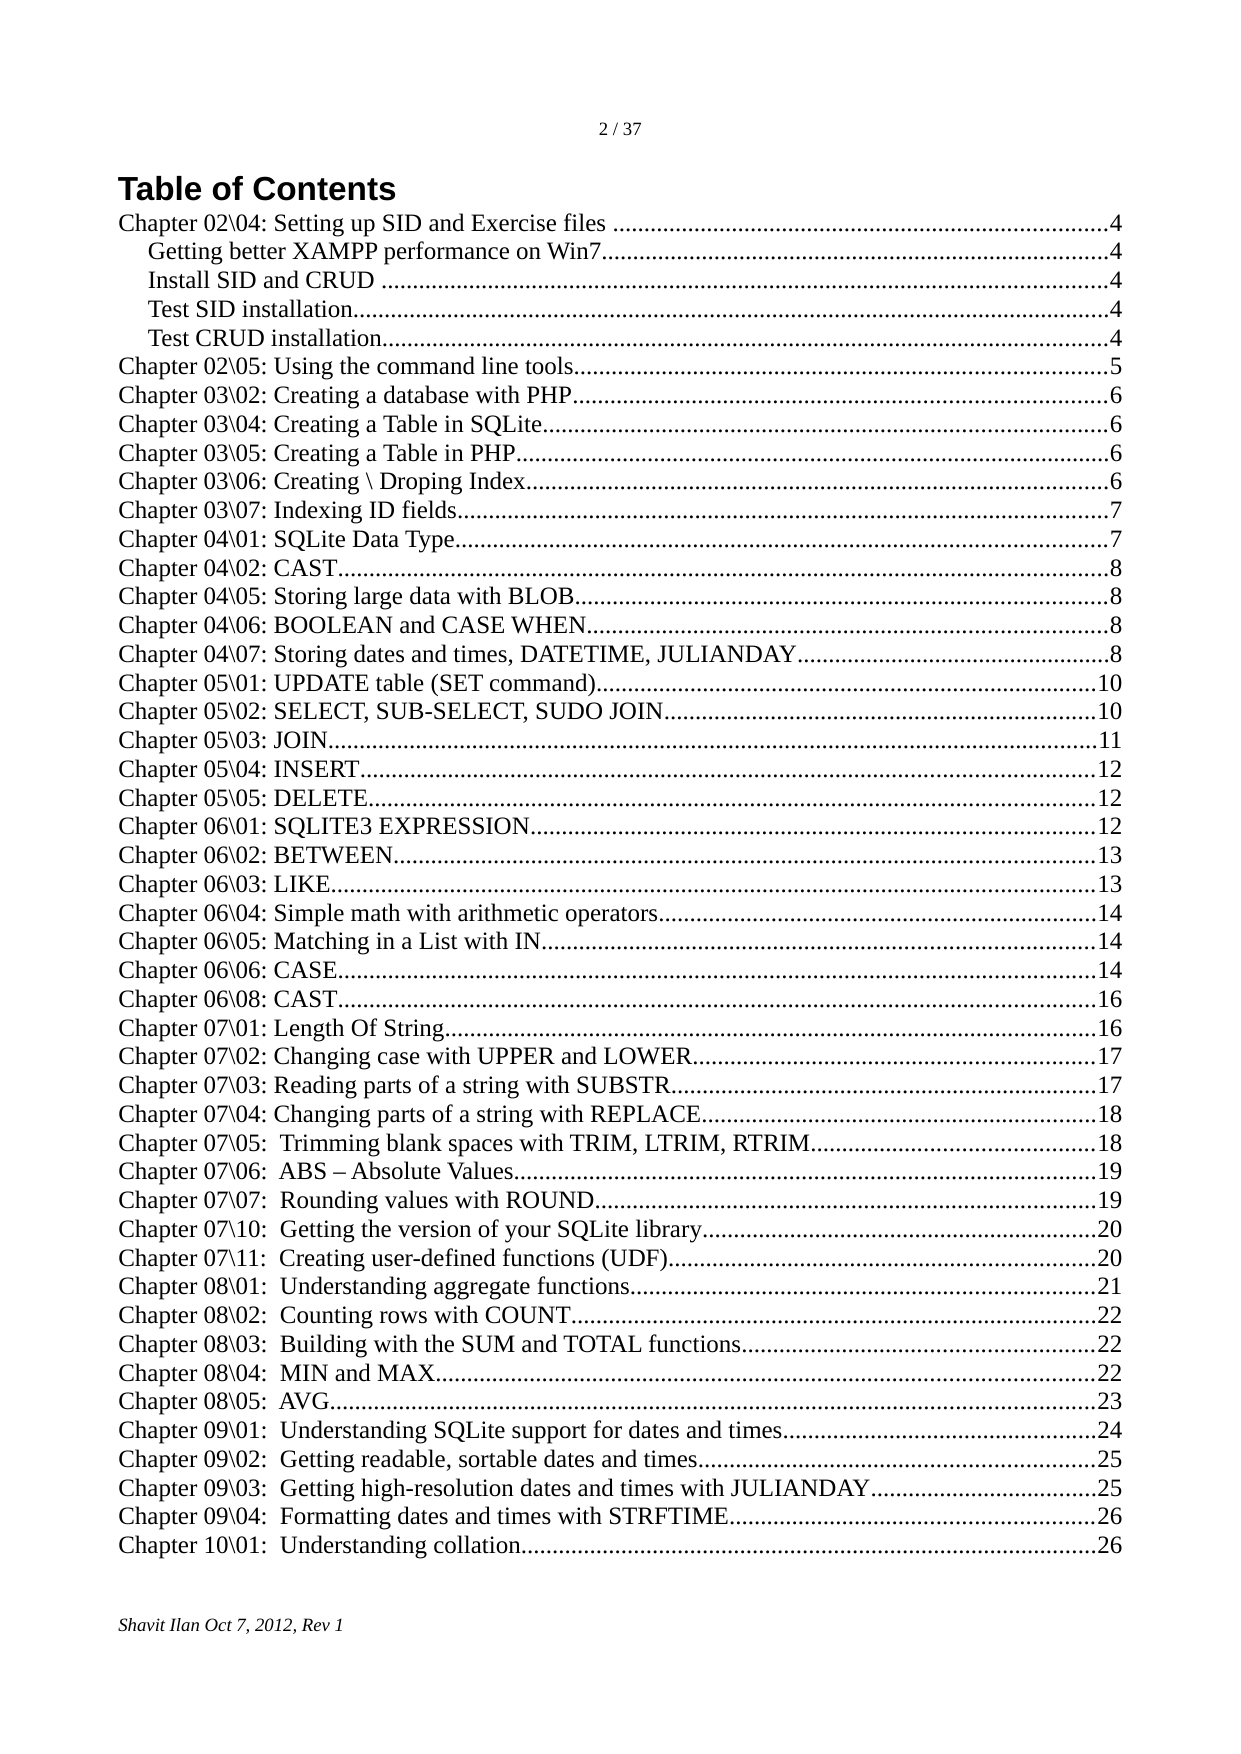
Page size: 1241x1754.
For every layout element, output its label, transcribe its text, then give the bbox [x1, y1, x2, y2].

text Chapter 05\02: SELECT, SUB-SELECT, SUDO JOIN 10 [118, 696, 1122, 725]
text Test CRUD installation 4 [148, 323, 1122, 351]
text Chapter 06\05: Matching in a List with IN 14 [118, 926, 1122, 955]
text Chapter 07\05: Trimming blank spaces with TRIM, LTRIM, RTRIM 18 [118, 1128, 1122, 1156]
text Chapter 03\04: Creating a Table in SQLite 6 [118, 409, 1122, 438]
text Chapter 04\06: BOOLEAN and CASE WHEN 8 [118, 610, 1122, 639]
text Chapter 07\03: Reading parts of a string with SUBSTR 17 [118, 1070, 1122, 1099]
text Chapter 08\02: Counting rows with COUNT 22 [118, 1300, 1122, 1329]
text Chapter 02\04: Setting up SID and Exercise files 4 [118, 208, 1122, 236]
text Chapter 04\05: Storing large data with BLOB 8 [118, 581, 1122, 610]
text Chapter 07\07: Rounding values with ROUND 19 [118, 1185, 1122, 1214]
text Chapter 09\04: Formatting dates and times with STRFTIME 26 [118, 1501, 1122, 1530]
text Chapter 07\01: Length Of String 16 [118, 1013, 1122, 1041]
text Chapter 03\05: Creating a Table in PHP 6 [118, 438, 1122, 466]
text Chapter 06\06: CASE 14 [118, 955, 1122, 984]
text Chapter 07\10: Getting the version of your SQLite library 20 [118, 1214, 1122, 1243]
text Test SID installation 4 [148, 294, 1122, 323]
text Chapter 05\05: DELETE 12 [118, 783, 1122, 811]
text Chapter 04\02: CAST 8 [118, 553, 1122, 581]
text Chapter 07\04: Changing parts of a string with REPLACE 18 [118, 1099, 1122, 1128]
text Chapter 04\01: SQLite Data Type 7 [118, 524, 1122, 553]
text Chapter 09\02: Getting readable, sortable dates and times 25 [118, 1444, 1122, 1473]
text Chapter 06\04: Simple math with arithmetic operators 14 [118, 898, 1122, 926]
subtitle Table of Contents [118, 169, 1122, 208]
text Chapter 06\08: CAST 16 [118, 984, 1122, 1013]
text Chapter 04\07: Storing dates and times, DATETIME, JULIANDAY 8 [118, 639, 1122, 668]
text Chapter 05\01: UPDATE table (SET command) 10 [118, 668, 1122, 696]
text Chapter 06\01: SQLITE3 EXPRESSION 12 [118, 811, 1122, 840]
text Chapter 10\01: Understanding collation 26 [118, 1530, 1122, 1559]
text Chapter 05\04: INSERT 12 [118, 754, 1122, 783]
text Chapter 07\06: ABS – Absolute Values 19 [118, 1156, 1122, 1185]
text Chapter 03\06: Creating \ Droping Index 6 [118, 466, 1122, 495]
text Chapter 08\03: Building with the SUM and TOTAL functions 22 [118, 1329, 1122, 1358]
text Chapter 07\02: Changing case with UPPER and LOWER 17 [118, 1041, 1122, 1070]
text Chapter 05\03: JOIN 11 [118, 725, 1122, 754]
text Chapter 08\01: Understanding aggregate functions 21 [118, 1271, 1122, 1300]
text Getting better XAMPP performance on Win7 4 [148, 236, 1122, 265]
text Chapter 08\04: MIN and MAX 22 [118, 1358, 1122, 1386]
text Chapter 02\05: Using the command line tools 5 [118, 351, 1122, 380]
text Chapter 03\02: Creating a database with PHP 6 [118, 380, 1122, 409]
text Install SID and CRUD 4 [148, 265, 1122, 294]
text Chapter 07\11: Creating user-defined functions (UDF) 20 [118, 1243, 1122, 1271]
text Chapter 08\05: AVG 23 [118, 1386, 1122, 1415]
text Chapter 03\07: Indexing ID fields 7 [118, 495, 1122, 524]
text Chapter 09\03: Getting high-resolution dates and times with JULIANDAY 25 [118, 1473, 1122, 1501]
text Chapter 06\03: LIKE 13 [118, 869, 1122, 898]
text Chapter 06\02: BETWEEN 13 [118, 840, 1122, 869]
text Chapter 09\01: Understanding SQLite support for dates and times 24 [118, 1415, 1122, 1444]
